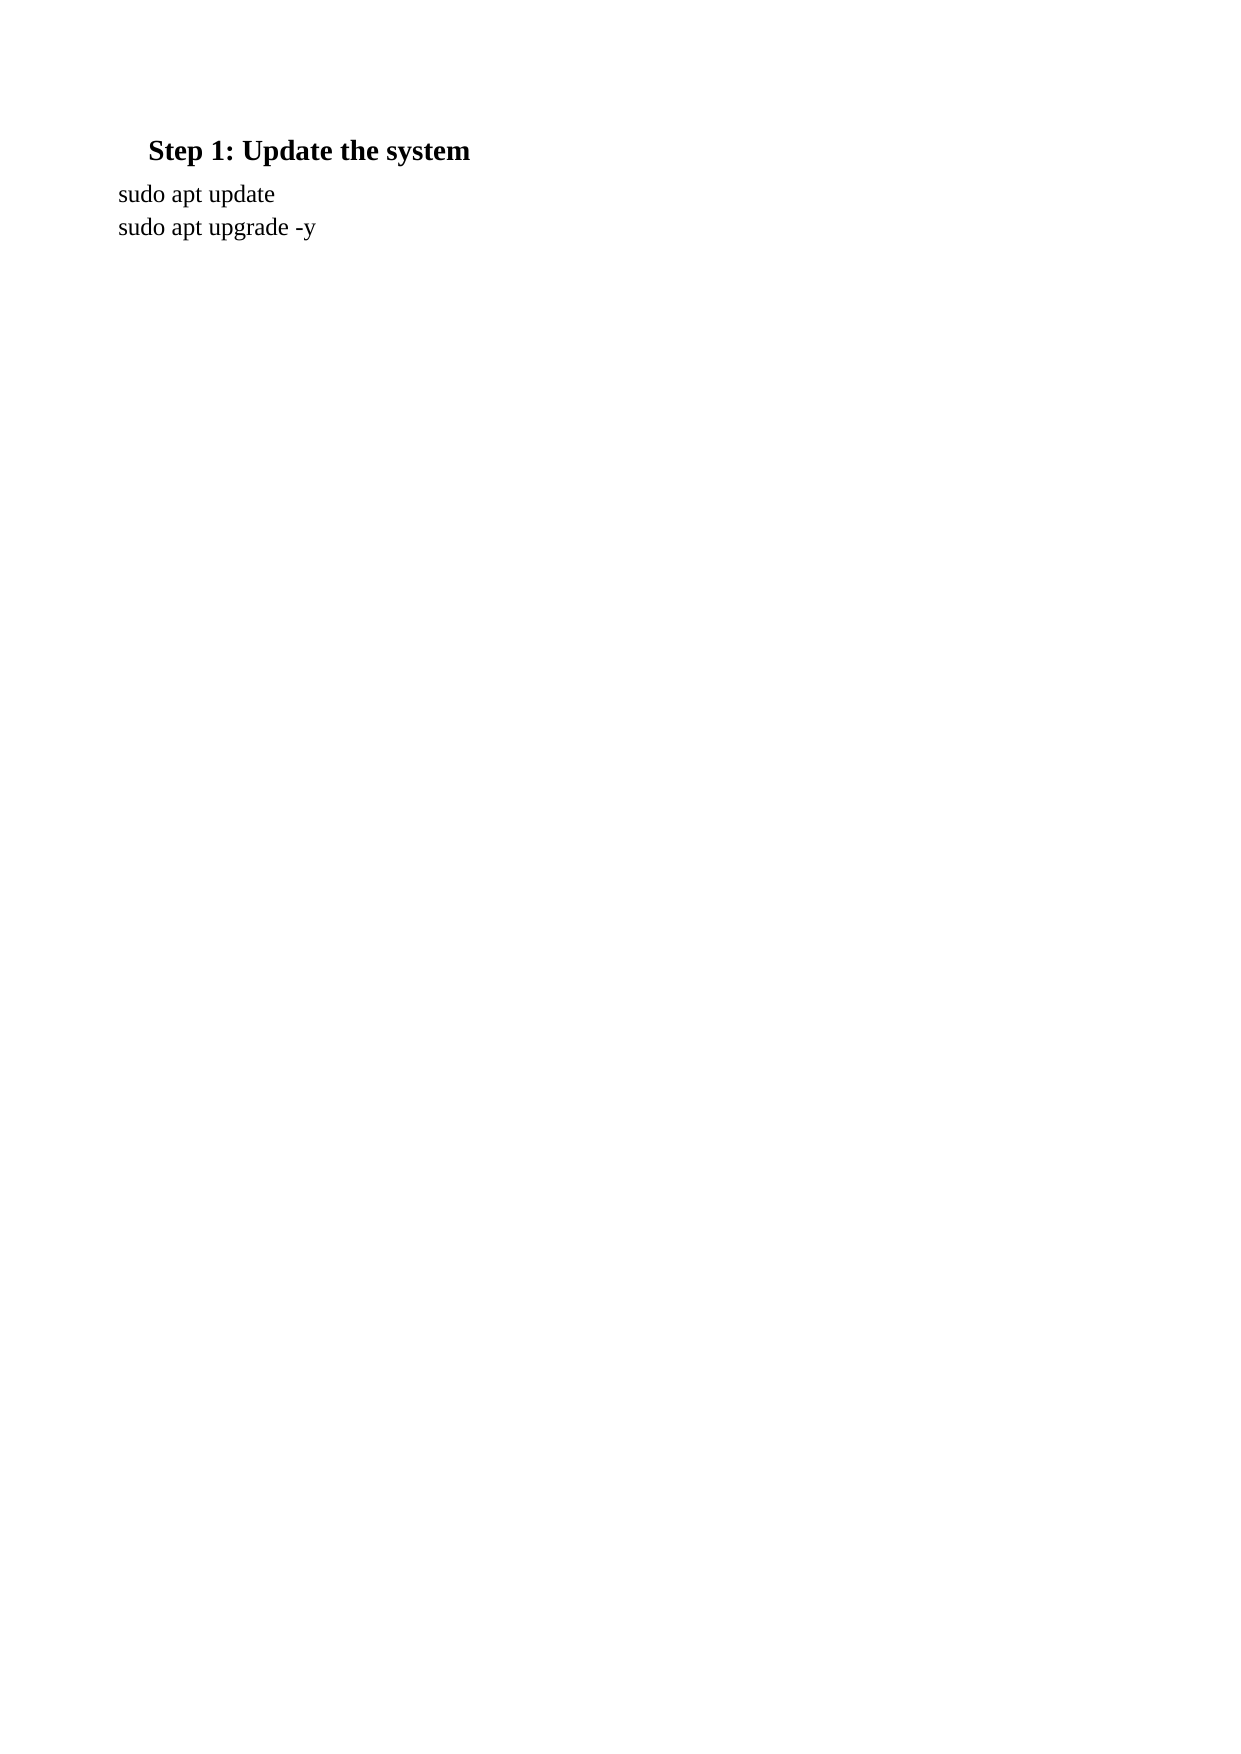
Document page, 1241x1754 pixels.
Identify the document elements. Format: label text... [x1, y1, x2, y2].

text sudo apt upgrade -y [118, 212, 1122, 241]
subtitle 🔹 Step 1: Update the system [118, 133, 1122, 166]
text sudo apt update [118, 179, 1122, 207]
